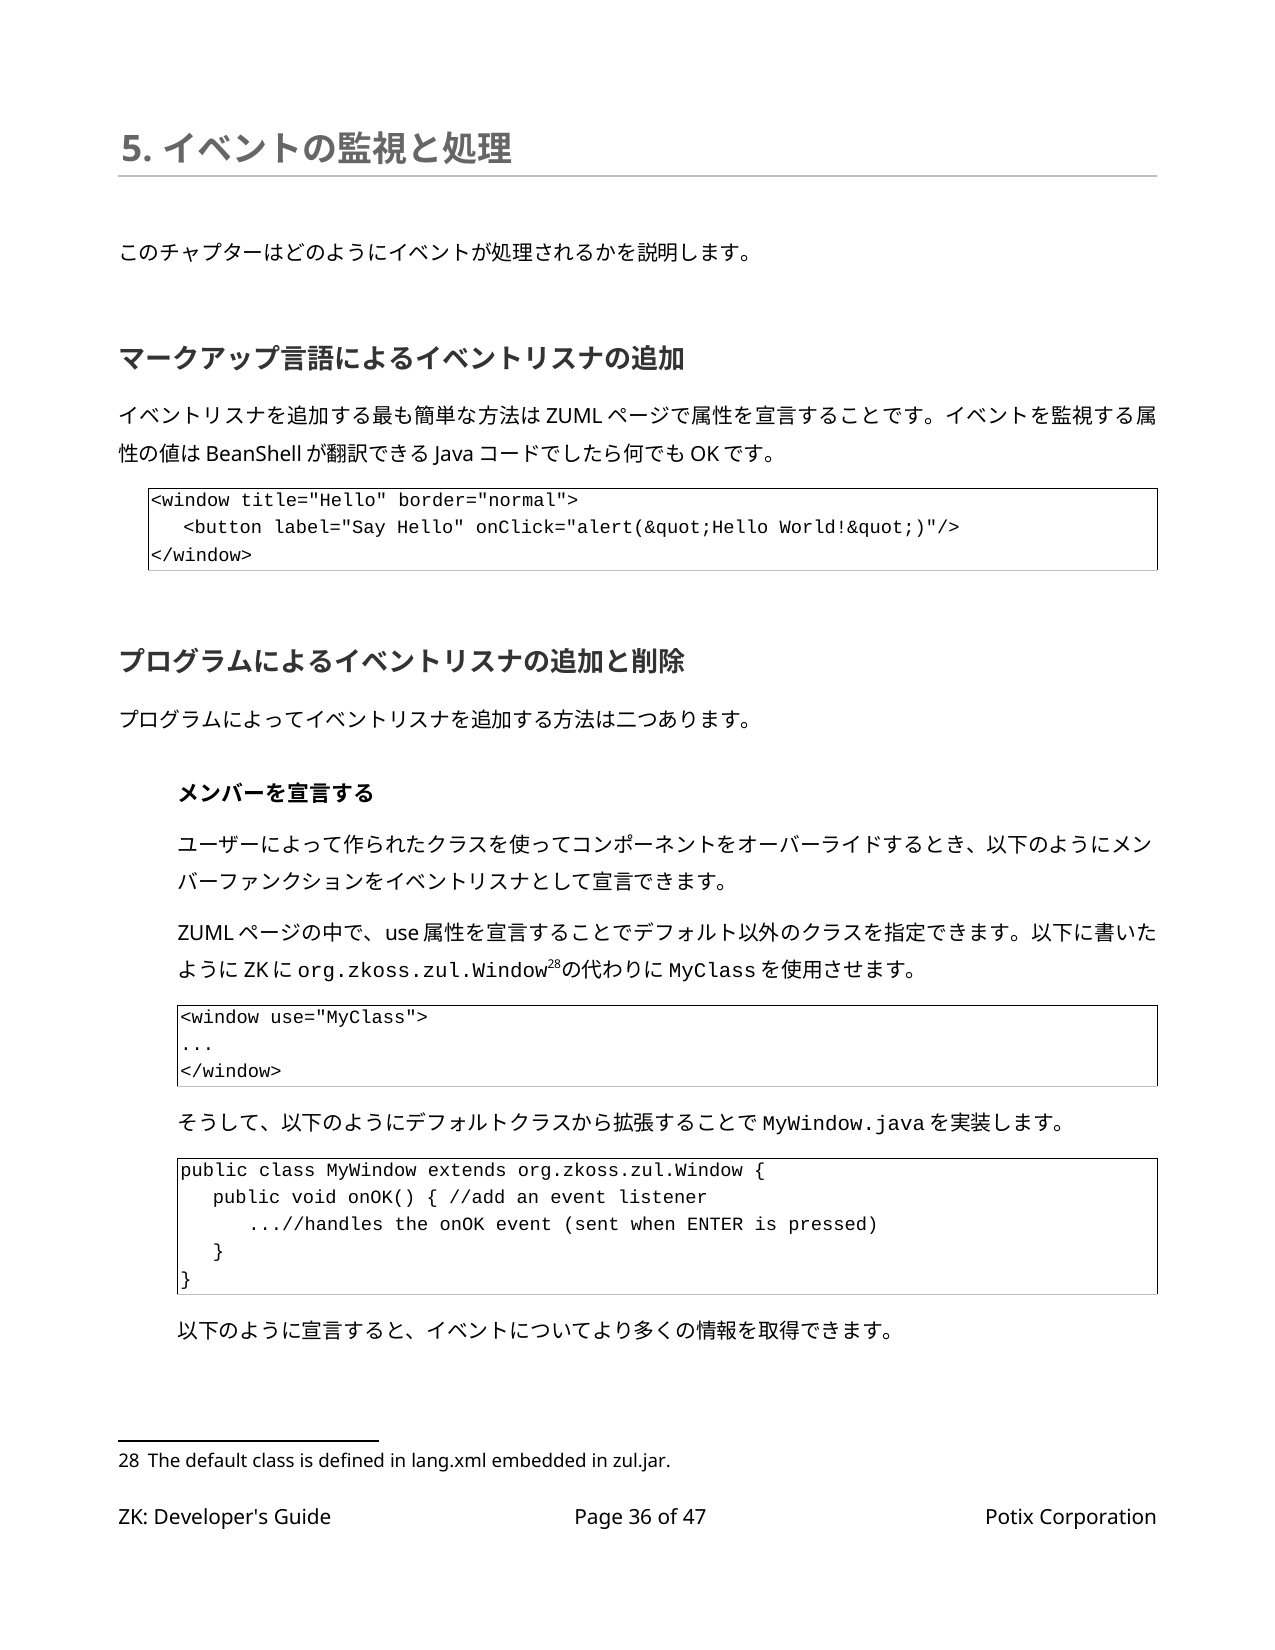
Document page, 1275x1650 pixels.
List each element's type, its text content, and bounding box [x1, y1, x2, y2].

text } [178, 1266, 1157, 1294]
subtitle メンバーを宣言する [177, 776, 1157, 807]
text そうして、以下のようにデフォルトクラスから拡張することでMyWindow.javaを実装します。 [177, 1107, 1157, 1137]
text <button label="Say Hello" onClick="alert(&quot;Hello World!&quot;)"/> [149, 515, 1157, 539]
text ユーザーによって作られたクラスを使ってコンポーネントをオーバーライドするとき、以下のようにメンバーファンクションをイベントリスナとして宣言できます。 [177, 828, 1157, 896]
text <window use="MyClass"> [178, 1006, 1157, 1029]
subtitle プログラムによるイベントリスナの追加と削除 [118, 641, 1157, 679]
text ...//handles the onOK event (sent when ENTER is pressed) [178, 1212, 1157, 1236]
text 以下のように宣言すると、イベントについてより多くの情報を取得できます。 [177, 1314, 1157, 1344]
text イベントリスナを追加する最も簡単な方法はZUMLページで属性を宣言することです。イベントを監視する属性の値はBeanShellが翻訳できるJavaコードでしたら何でもOKです。 [118, 400, 1157, 467]
text </window> [178, 1059, 1157, 1086]
text </window> [149, 542, 1157, 570]
text public class MyWindow extends org.zkoss.zul.Window { [178, 1159, 1157, 1182]
text ZUMLページの中で、use属性を宣言することでデフォルト以外のクラスを指定できます。以下に書いたようにZKにorg.zkoss.zul.Windowの代わりにMyClassを使用させます。 [177, 916, 1157, 984]
text このチャプターはどのようにイベントが処理されるかを説明します。 [118, 236, 1157, 266]
text <window title="Hello" border="normal"> [149, 489, 1157, 512]
text プログラムによってイベントリスナを追加する方法は二つあります。 [118, 703, 1157, 733]
subtitle マークアップ言語によるイベントリスナの追加 [118, 337, 1157, 376]
text } [178, 1239, 1157, 1263]
text public void onOK() { //add an event listener [178, 1185, 1157, 1209]
text The default class is defined in lang.xml embedded in zul.jar. [118, 1447, 1157, 1473]
subtitle 5. イベントの監視と処理 [118, 118, 1157, 175]
text ... [178, 1032, 1157, 1056]
